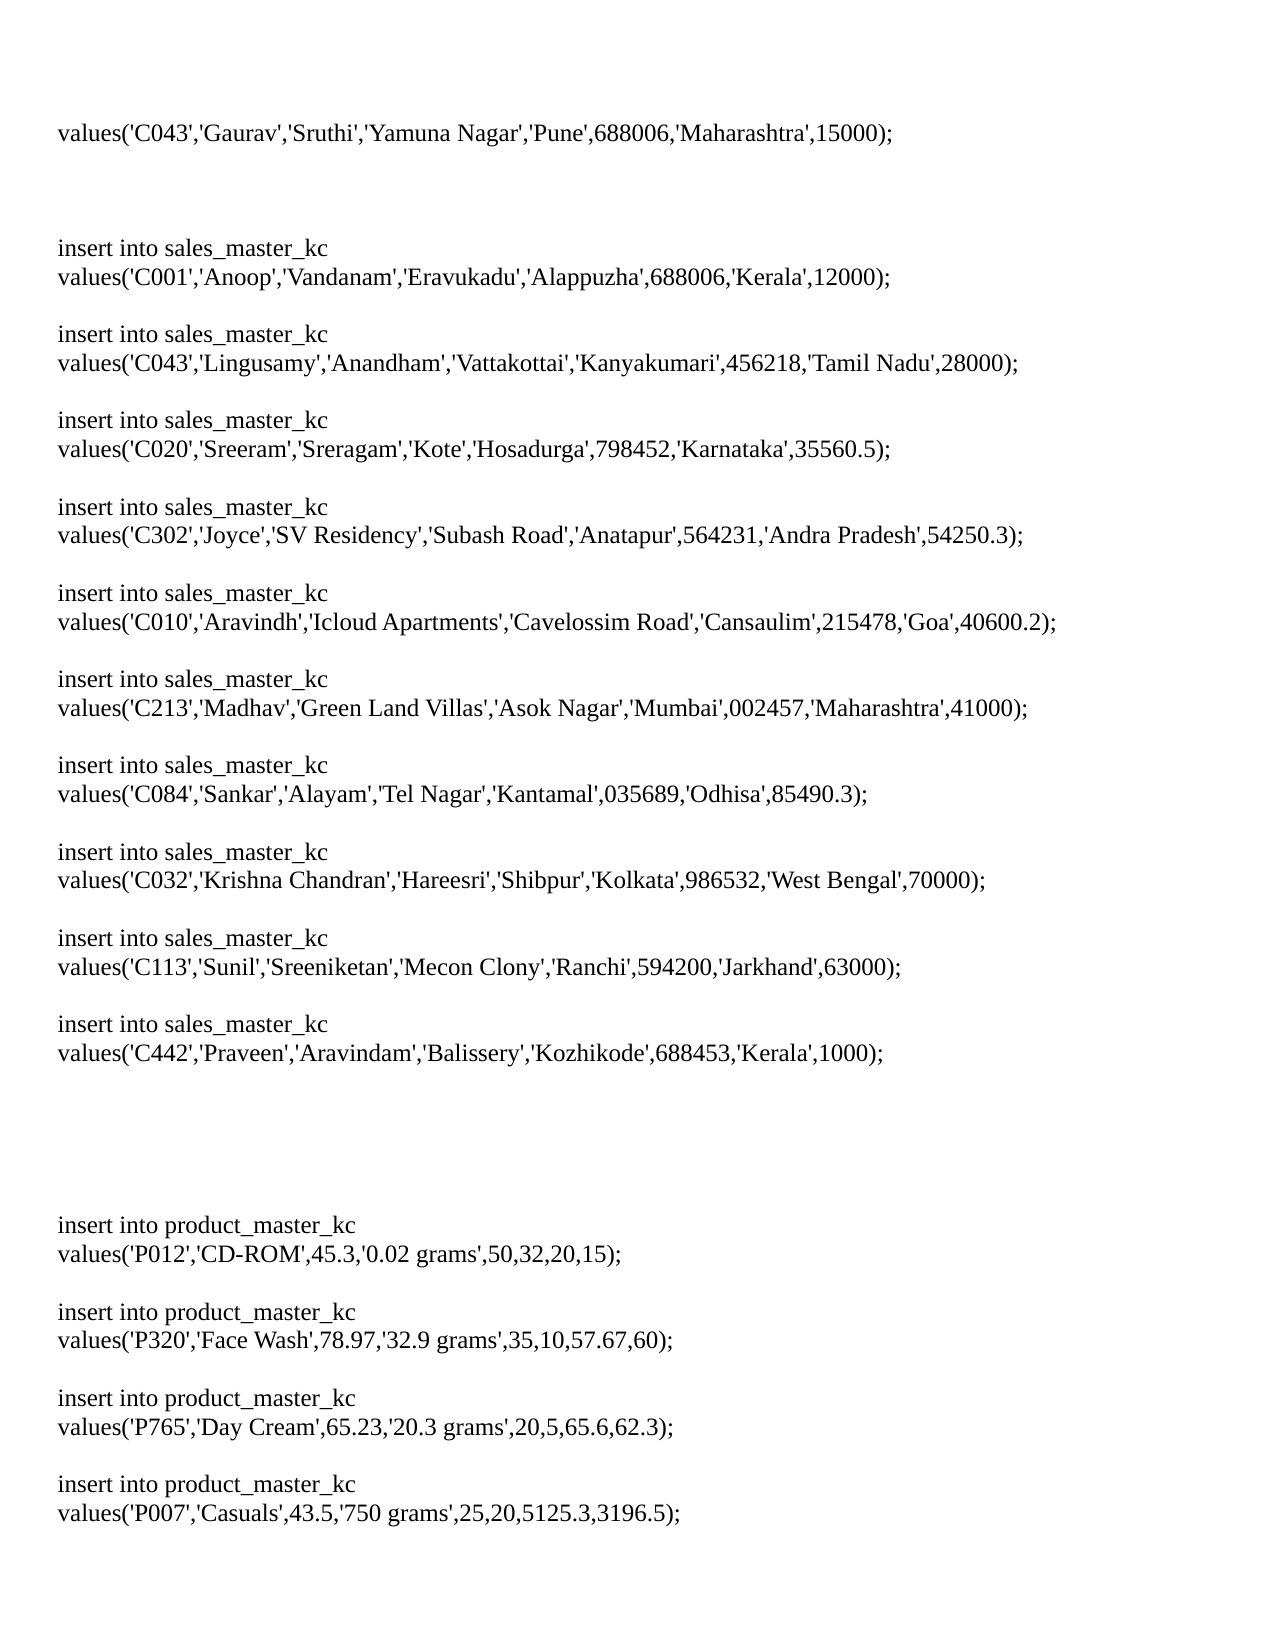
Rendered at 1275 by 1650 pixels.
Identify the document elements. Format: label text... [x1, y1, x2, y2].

text insert into product_master_kc [57, 1211, 1157, 1239]
text values('C442','Praveen','Aravindam','Balissery','Kozhikode',688453,'Kerala',1000); [57, 1038, 1157, 1067]
text values('C043','Gaurav','Sruthi','Yamuna Nagar','Pune',688006,'Maharashtra',15000); [57, 118, 1157, 147]
text values('C302','Joyce','SV Residency','Subash Road','Anatapur',564231,'Andra Pradesh',54250.3); [57, 521, 1157, 549]
text insert into sales_master_kc [57, 233, 1157, 262]
text values('C213','Madhav','Green Land Villas','Asok Nagar','Mumbai',002457,'Maharashtra',41000); [57, 693, 1157, 722]
text insert into sales_master_kc [57, 578, 1157, 607]
text insert into product_master_kc [57, 1297, 1157, 1326]
text values('C020','Sreeram','Sreragam','Kote','Hosadurga',798452,'Karnataka',35560.5); [57, 434, 1157, 463]
text insert into product_master_kc [57, 1469, 1157, 1498]
text values('C043','Lingusamy','Anandham','Vattakottai','Kanyakumari',456218,'Tamil Nadu',28000); [57, 348, 1157, 377]
text insert into sales_master_kc [57, 923, 1157, 952]
text insert into sales_master_kc [57, 319, 1157, 348]
text values('C032','Krishna Chandran','Hareesri','Shibpur','Kolkata',986532,'West Bengal',70000); [57, 866, 1157, 894]
text insert into sales_master_kc [57, 492, 1157, 521]
text values('P007','Casuals',43.5,'750 grams',25,20,5125.3,3196.5); [57, 1498, 1157, 1527]
text values('C010','Aravindh','Icloud Apartments','Cavelossim Road','Cansaulim',215478,'Goa',40600.2); [57, 607, 1157, 636]
text values('P320','Face Wash',78.97,'32.9 grams',35,10,57.67,60); [57, 1326, 1157, 1354]
text insert into sales_master_kc [57, 751, 1157, 779]
text insert into sales_master_kc [57, 664, 1157, 693]
text values('C084','Sankar','Alayam','Tel Nagar','Kantamal',035689,'Odhisa',85490.3); [57, 779, 1157, 808]
text values('C001','Anoop','Vandanam','Eravukadu','Alappuzha',688006,'Kerala',12000); [57, 262, 1157, 291]
text insert into sales_master_kc [57, 837, 1157, 866]
text values('P012','CD-ROM',45.3,'0.02 grams',50,32,20,15); [57, 1239, 1157, 1268]
text insert into sales_master_kc [57, 1009, 1157, 1038]
text values('C113','Sunil','Sreeniketan','Mecon Clony','Ranchi',594200,'Jarkhand',63000); [57, 952, 1157, 981]
text insert into sales_master_kc [57, 406, 1157, 434]
text values('P765','Day Cream',65.23,'20.3 grams',20,5,65.6,62.3); [57, 1412, 1157, 1441]
text insert into product_master_kc [57, 1383, 1157, 1412]
